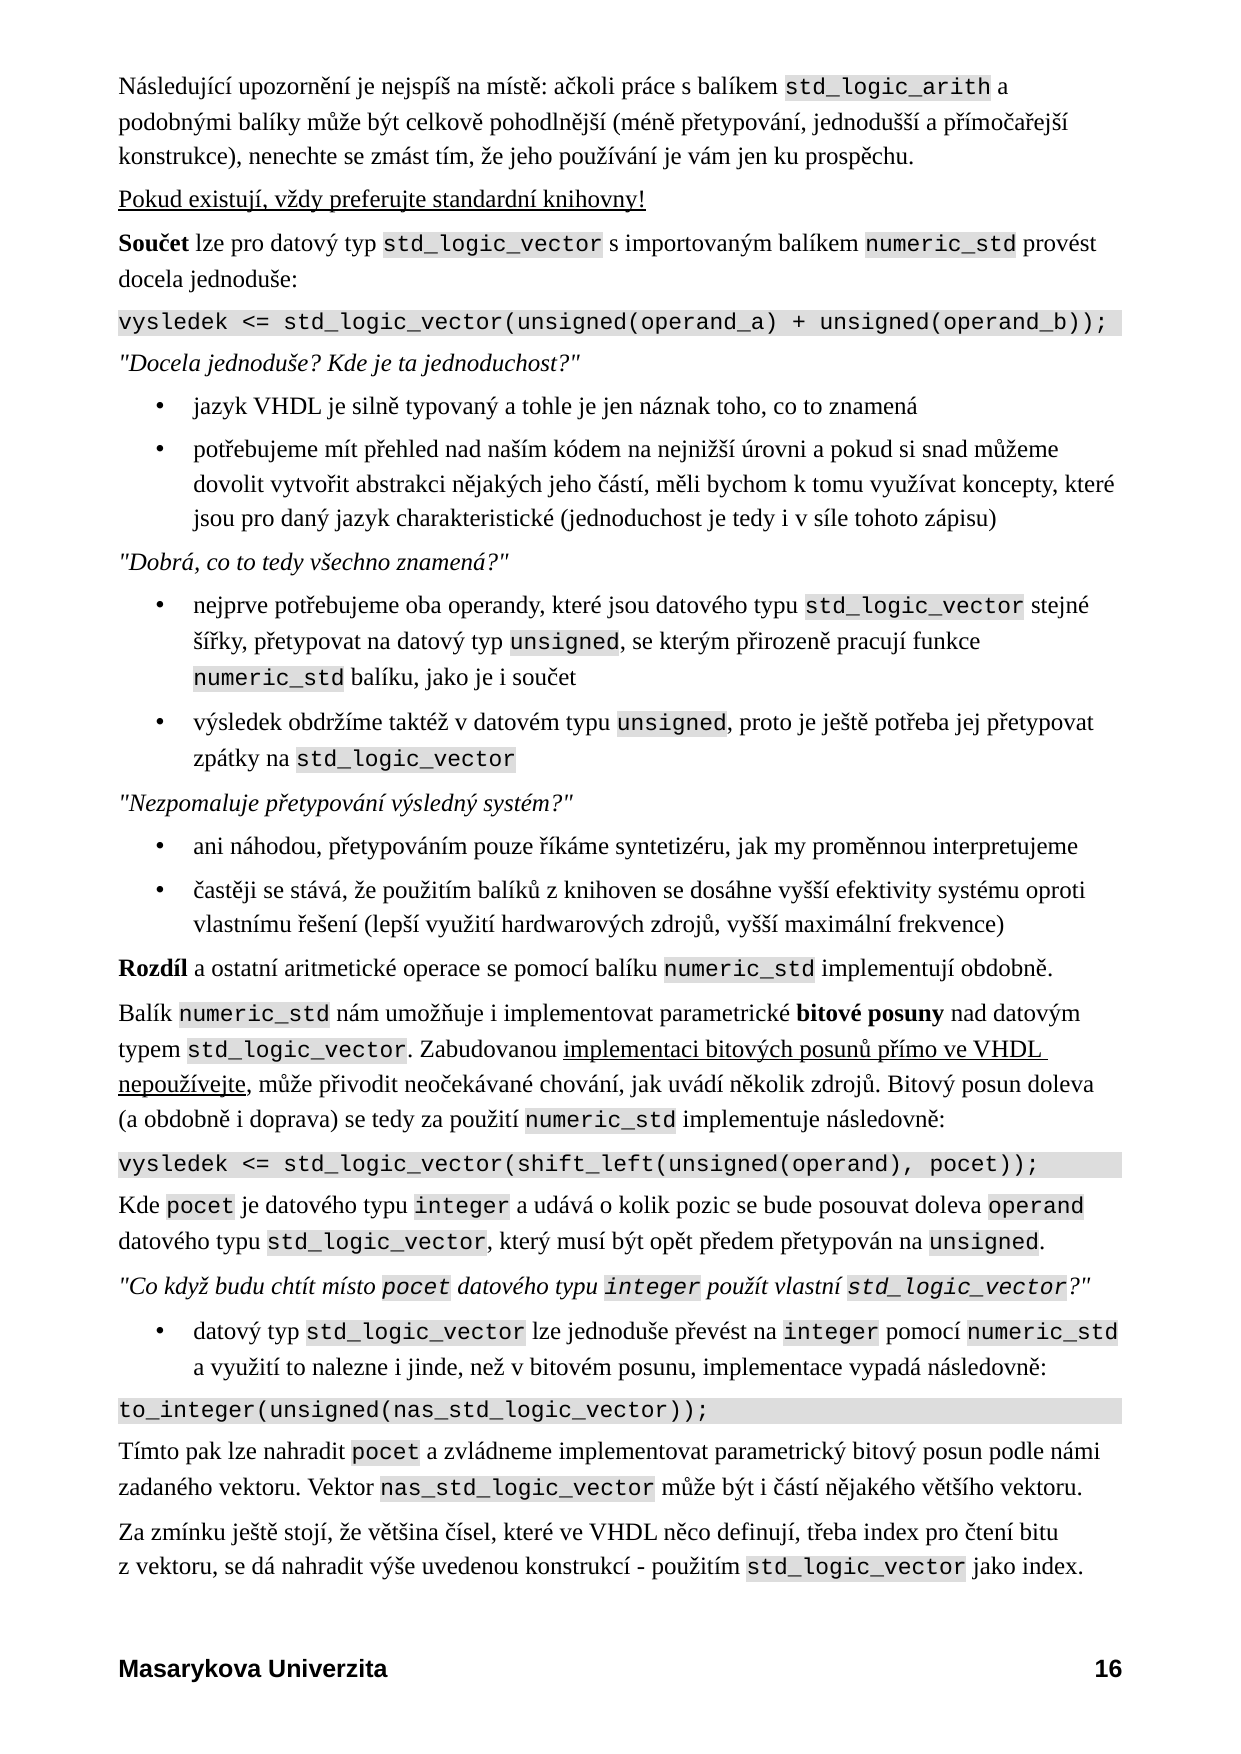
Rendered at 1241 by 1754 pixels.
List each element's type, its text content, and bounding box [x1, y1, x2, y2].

text Za zmínku ještě stojí, že většina čísel, které ve VHDL něco definují, třeba index pro čtení bitu z vektoru, se dá nahradit výše uvedenou konstrukcí - použitím std_logic_vector jako index. [118, 1517, 1122, 1582]
text "Docela jednoduše? Kde je ta jednoduchost?" [118, 348, 1122, 377]
list nejprve potřebujeme oba operandy, které jsou datového typu std_logic_vector stejné šířky, přetypovat na datový typ unsigned, se kterým přirozeně pracují funkce numeric_std balíku, jako je i součet [156, 590, 1122, 692]
text Následující upozornění je nejspíš na místě: ačkoli práce s balíkem std_logic_arith a podobnými balíky může být celkově pohodlnější (méně přetypování, jednodušší a přímočařejší konstrukce), nenechte se zmást tím, že jeho používání je vám jen ku prospěchu. [118, 71, 1122, 170]
text Pokud existují, vždy preferujte standardní knihovny! [118, 184, 1122, 213]
list výsledek obdržíme taktéž v datovém typu unsigned, proto je ještě potřeba jej přetypovat zpátky na std_logic_vector [156, 707, 1122, 773]
text Balík numeric_std nám umožňuje i implementovat parametrické bitové posuny nad datovým typem std_logic_vector. Zabudovanou implementaci bitových posunů přímo ve VHDL nepoužívejte, může přivodit neočekávané chování, jak uvádí několik zdrojů. Bitový posun doleva (a obdobně i doprava) se tedy za použití numeric_std implementuje následovně: [118, 998, 1122, 1134]
text vysledek <= std_logic_vector(shift_left(unsigned(operand), pocet)); [118, 1152, 1122, 1178]
text Rozdíl a ostatní aritmetické operace se pomocí balíku numeric_std implementují obdobně. [118, 953, 1122, 983]
list ani náhodou, přetypováním pouze říkáme syntetizéru, jak my proměnnou interpretujeme [156, 831, 1122, 860]
list datový typ std_logic_vector lze jednoduše převést na integer pomocí numeric_std a využití to nalezne i jinde, než v bitovém posunu, implementace vypadá následovně: [156, 1316, 1122, 1381]
list častěji se stává, že použitím balíků z knihoven se dosáhne vyšší efektivity systému oproti vlastnímu řešení (lepší využití hardwarových zdrojů, vyšší maximální frekvence) [156, 875, 1122, 938]
text Kde pocet je datového typu integer a udává o kolik pozic se bude posouvat doleva operand datového typu std_logic_vector, který musí být opět předem přetypován na unsigned. [118, 1190, 1122, 1256]
text "Nezpomaluje přetypování výsledný systém?" [118, 788, 1122, 817]
text "Dobrá, co to tedy všechno znamená?" [118, 547, 1122, 576]
list jazyk VHDL je silně typovaný a tohle je jen náznak toho, co to znamená [156, 391, 1122, 420]
text Součet lze pro datový typ std_logic_vector s importovaným balíkem numeric_std provést docela jednoduše: [118, 228, 1122, 293]
text vysledek <= std_logic_vector(unsigned(operand_a) + unsigned(operand_b)); [118, 310, 1122, 336]
text Tímto pak lze nahradit pocet a zvládneme implementovat parametrický bitový posun podle námi zadaného vektoru. Vektor nas_std_logic_vector může být i částí nějakého většího vektoru. [118, 1436, 1122, 1502]
text "Co když budu chtít místo pocet datového typu integer použít vlastní std_logic_vector?" [118, 1271, 1122, 1301]
text to_integer(unsigned(nas_std_logic_vector)); [118, 1398, 1122, 1424]
list potřebujeme mít přehled nad naším kódem na nejnižší úrovni a pokud si snad můžeme dovolit vytvořit abstrakci nějakých jeho částí, měli bychom k tomu využívat koncepty, které jsou pro daný jazyk charakteristické (jednoduchost je tedy i v síle tohoto zápisu) [156, 434, 1122, 532]
